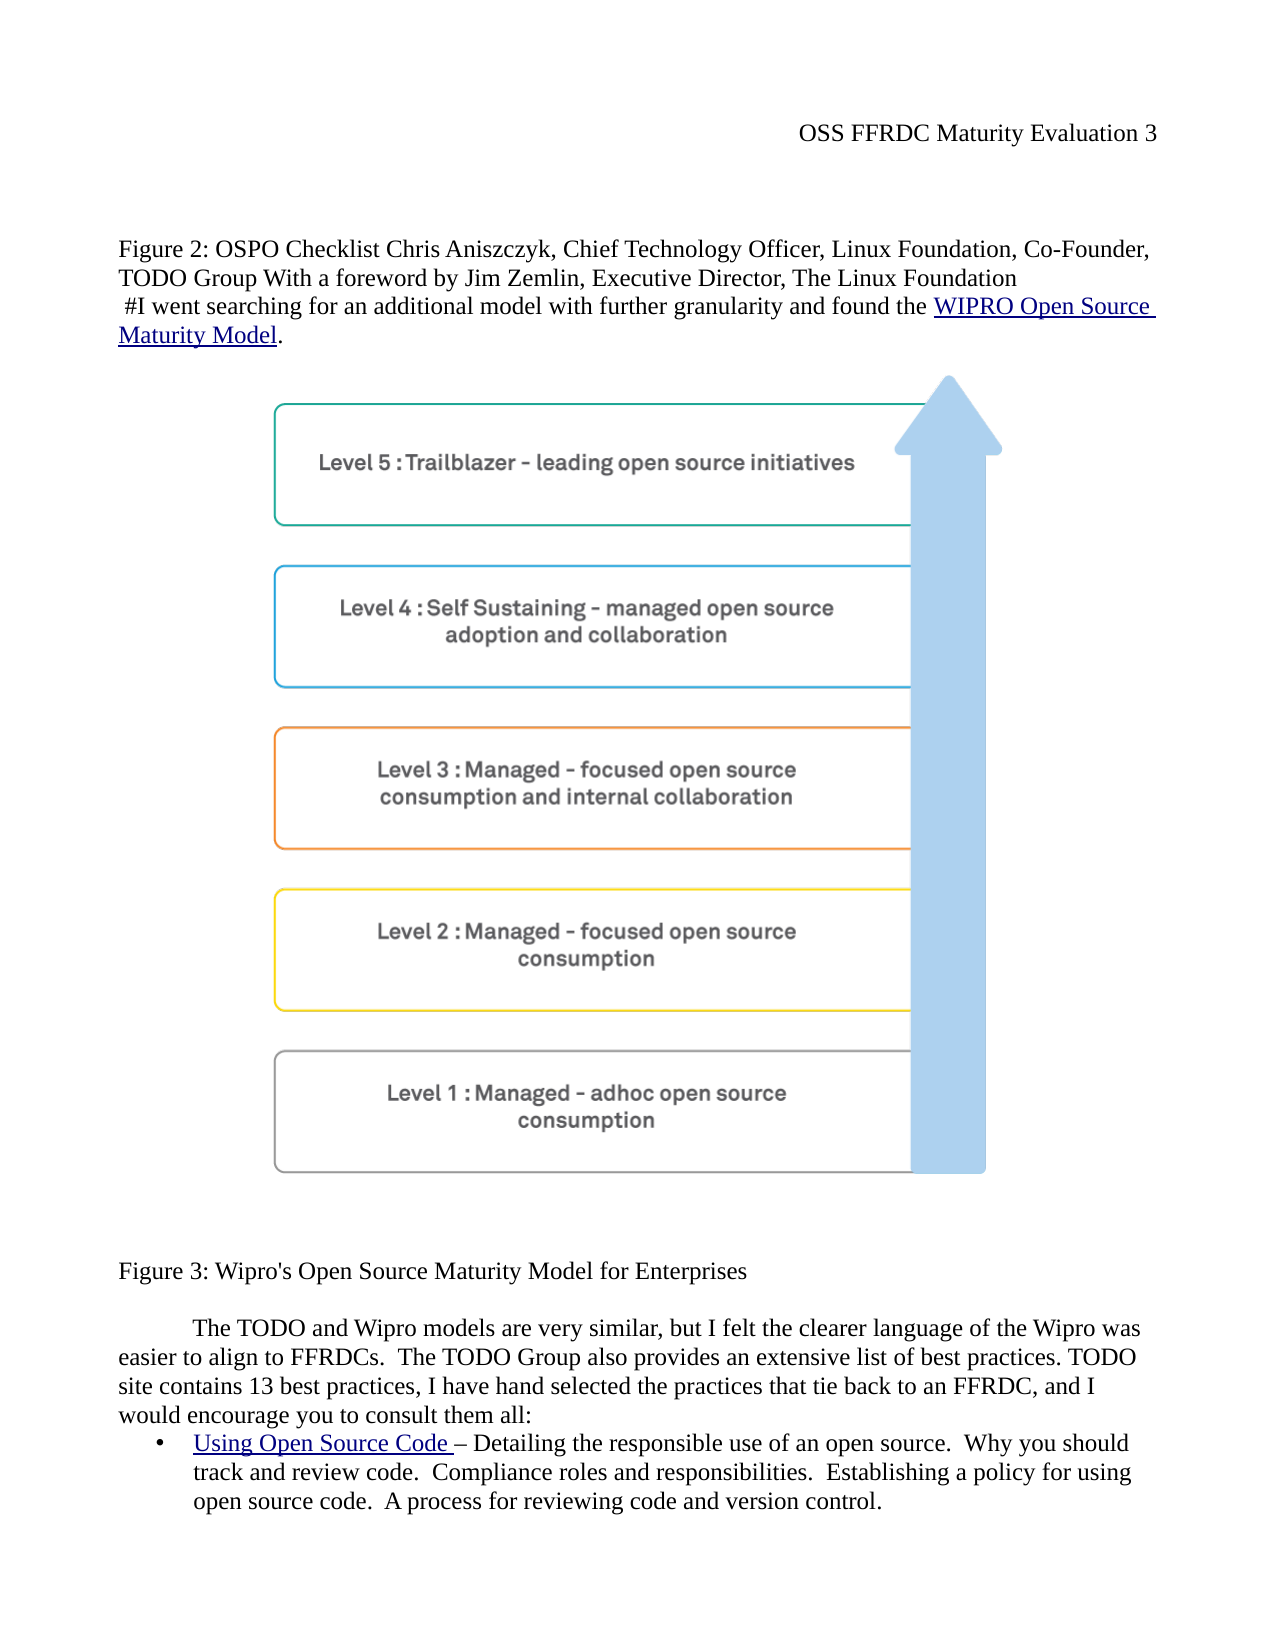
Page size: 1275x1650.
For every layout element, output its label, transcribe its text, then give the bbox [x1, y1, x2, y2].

text Figure 3: Wipro's Open Source Maturity Model for Enterprises [118, 1256, 1157, 1285]
text Figure 2: OSPO Checklist Chris Aniszczyk, Chief Technology Officer, Linux Foundation, Co-Founder, TODO Group With a foreword by Jim Zemlin, Executive Director, The Linux Foundation [118, 234, 1157, 291]
text The TODO and Wipro models are very similar, but I felt the clearer language of the Wipro was easier to align to FFRDCs. The TODO Group also provides an extensive list of best practices. TODO site contains 13 best practices, I have hand selected the practices that tie back to an FFRDC, and I would encourage you to consult them all: [118, 1313, 1157, 1428]
text #I went searching for an additional model with further granularity and found the WIPRO Open Source Maturity Model. [118, 291, 1157, 349]
list Using Open Source Code – Detailing the responsible use of an open source. Why you should track and review code. Compliance roles and responsibilities. Establishing a policy for using open source code. A process for reviewing code and version control. [156, 1428, 1157, 1515]
picture [237, 348, 1038, 1199]
